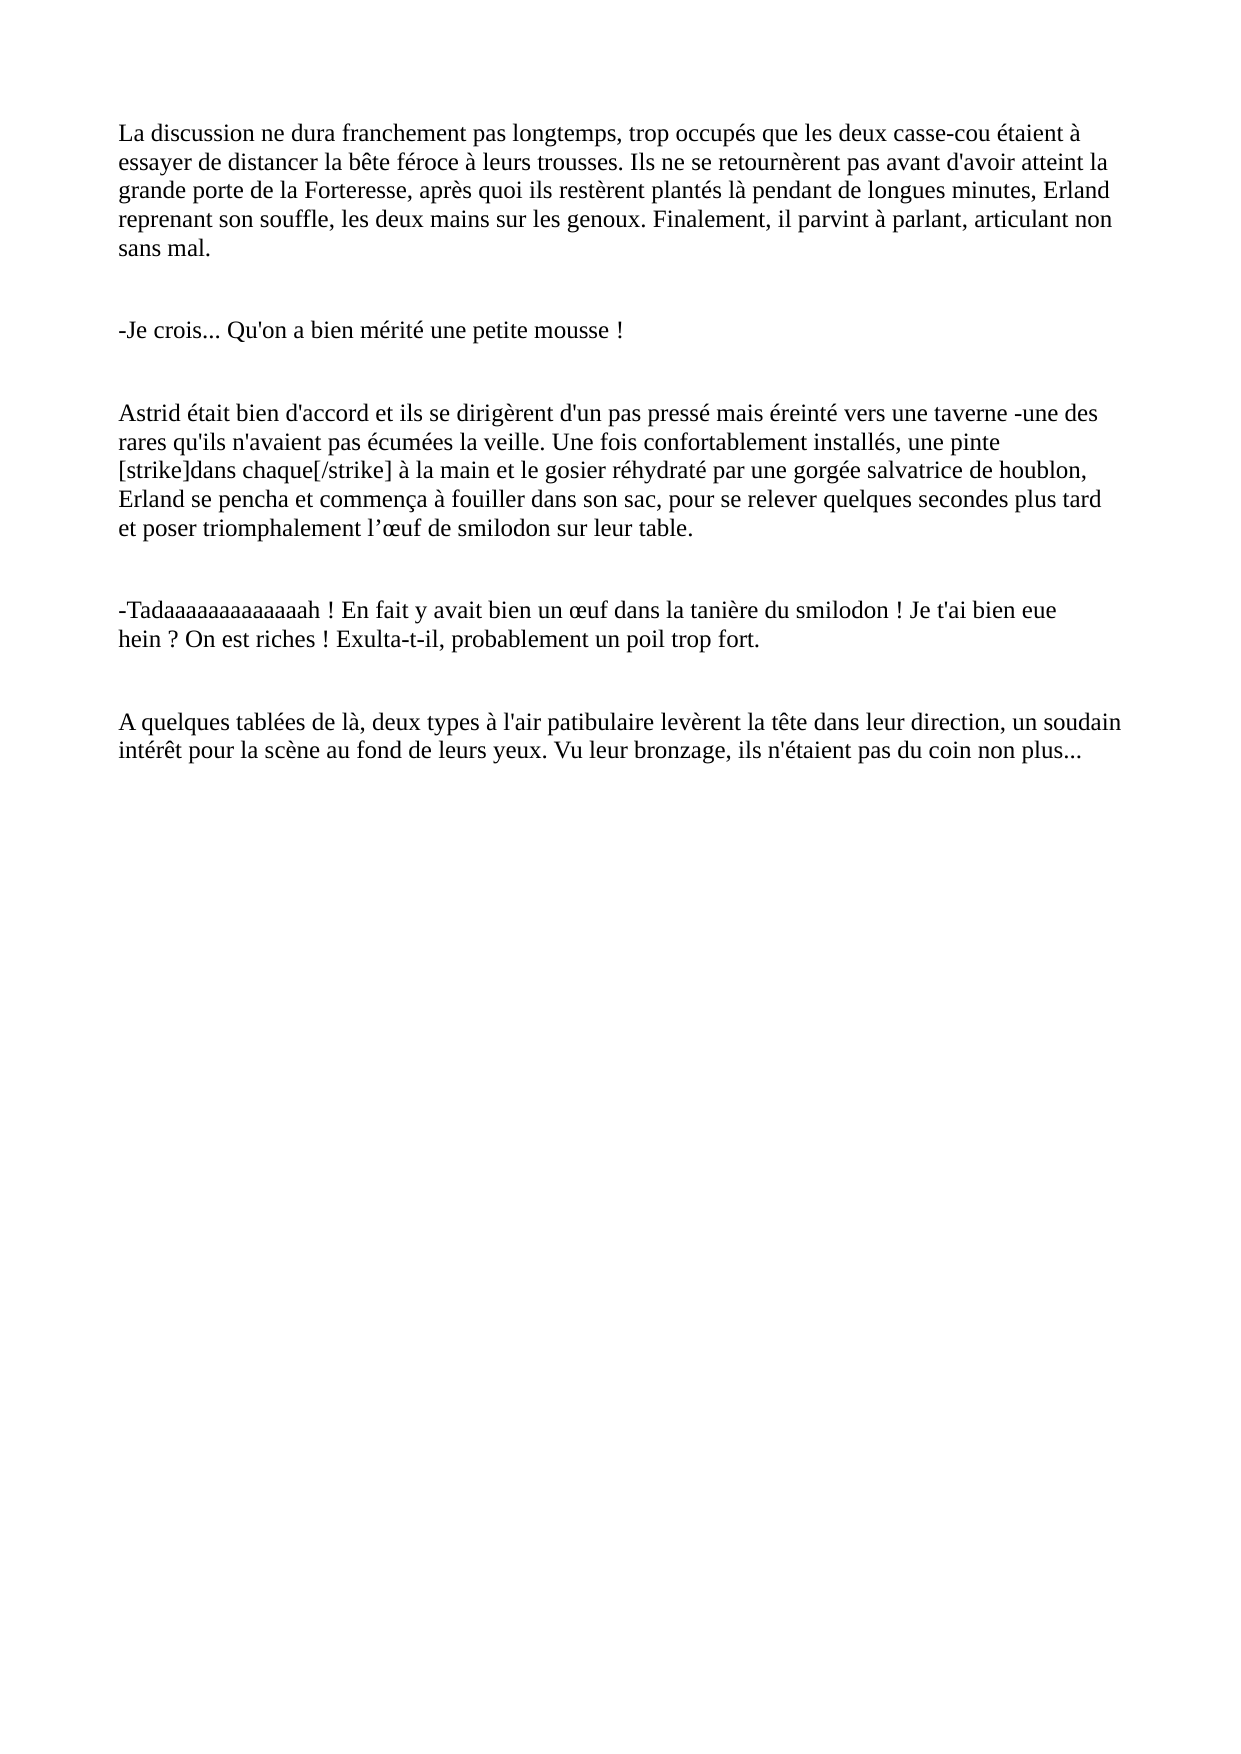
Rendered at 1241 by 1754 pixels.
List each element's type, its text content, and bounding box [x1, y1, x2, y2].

text Astrid était bien d'accord et ils se dirigèrent d'un pas pressé mais éreinté vers une taverne -une des rares qu'ils n'avaient pas écumées la veille. Une fois confortablement installés, une pinte [strike]dans chaque[/strike] à la main et le gosier réhydraté par une gorgée salvatrice de houblon, Erland se pencha et commença à fouiller dans son sac, pour se relever quelques secondes plus tard et poser triomphalement l’œuf de smilodon sur leur table. [118, 398, 1122, 542]
text -Tadaaaaaaaaaaaaah ! En fait y avait bien un œuf dans la tanière du smilodon ! Je t'ai bien eue hein ? On est riches ! Exulta-t-il, probablement un poil trop fort. [118, 596, 1122, 653]
text La discussion ne dura franchement pas longtemps, trop occupés que les deux casse-cou étaient à essayer de distancer la bête féroce à leurs trousses. Ils ne se retournèrent pas avant d'avoir atteint la grande porte de la Forteresse, après quoi ils restèrent plantés là pendant de longues minutes, Erland reprenant son souffle, les deux mains sur les genoux. Finalement, il parvint à parlant, articulant non sans mal. [118, 118, 1122, 262]
text -Je crois... Qu'on a bien mérité une petite mousse ! [118, 316, 1122, 344]
text A quelques tablées de là, deux types à l'air patibulaire levèrent la tête dans leur direction, un soudain intérêt pour la scène au fond de leurs yeux. Vu leur bronzage, ils n'étaient pas du coin non plus... [118, 707, 1122, 764]
